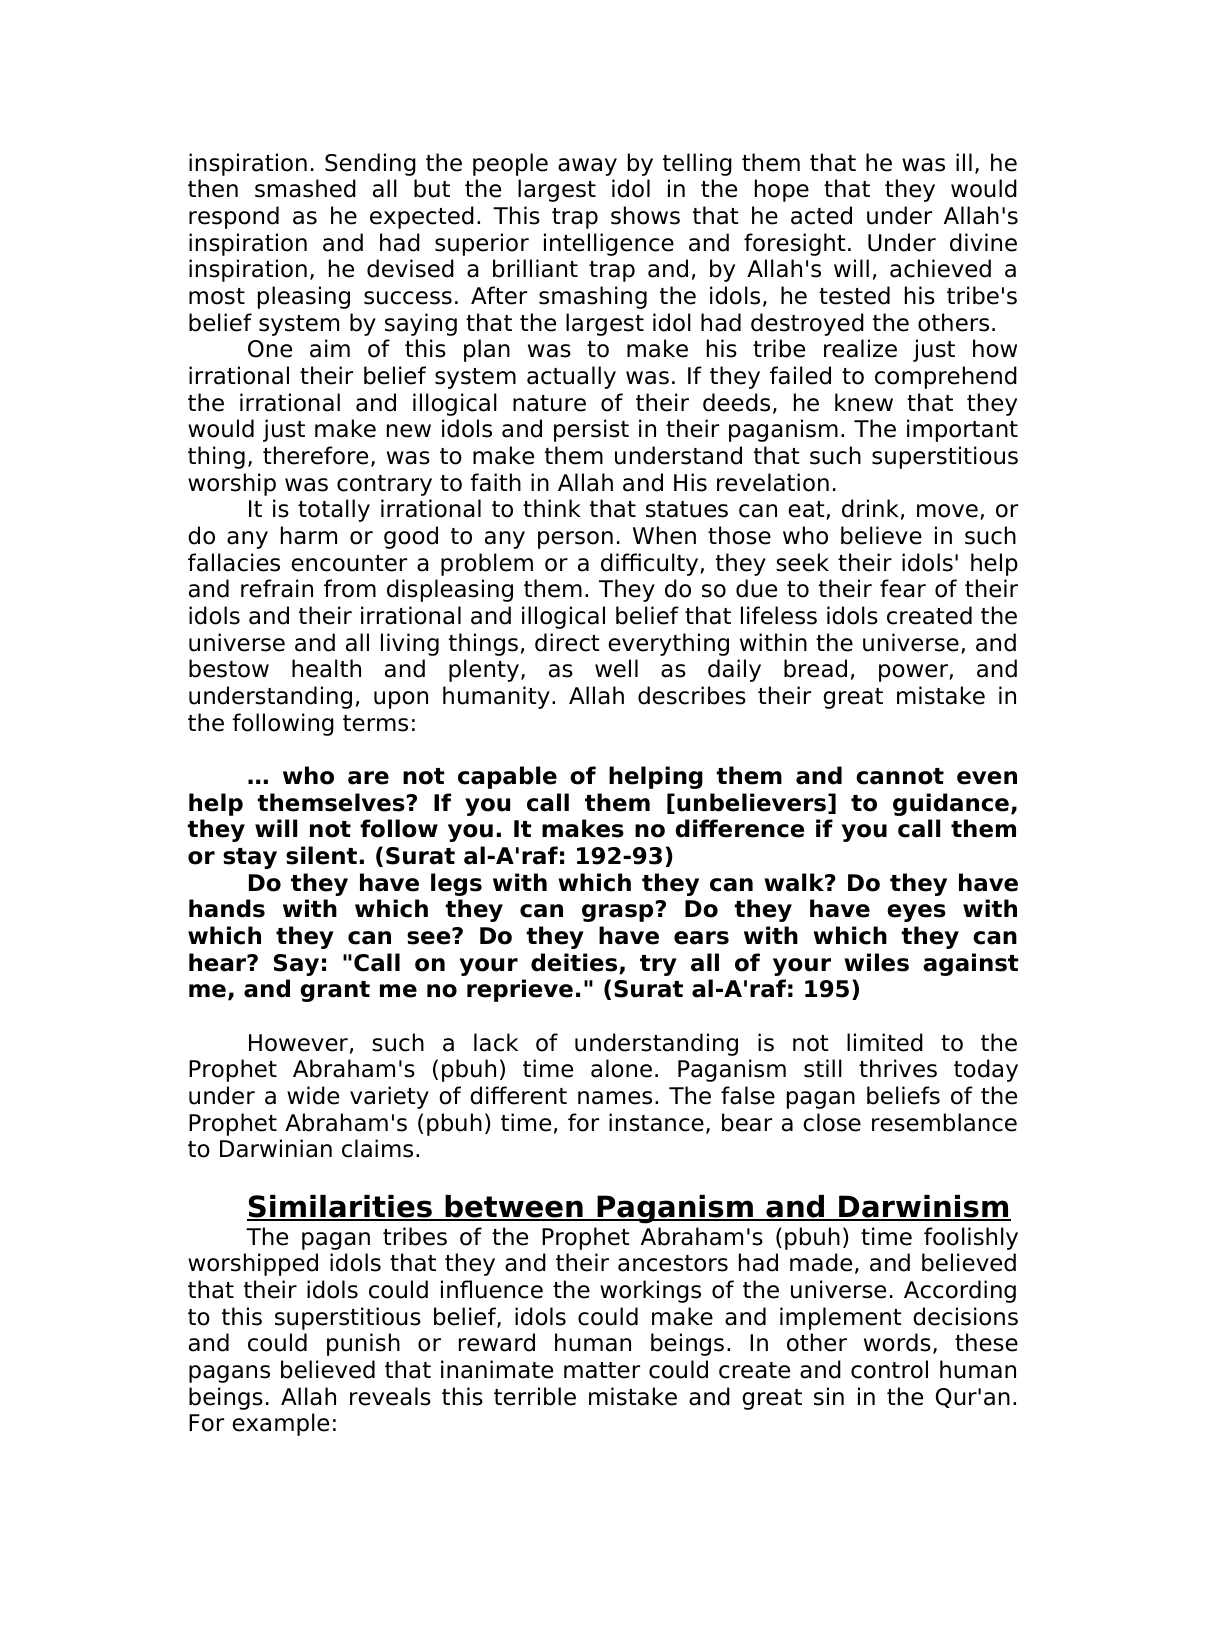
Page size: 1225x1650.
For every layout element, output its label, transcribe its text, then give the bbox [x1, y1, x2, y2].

text inspiration. Sending the people away by telling them that he was ill, he then smashed all but the largest idol in the hope that they would respond as he expected. This trap shows that he acted under Allah's inspiration and had superior intelligence and foresight. Under divine inspiration, he devised a brilliant trap and, by Allah's will, achieved a most pleasing success. After smashing the idols, he tested his tribe's belief system by saying that the largest idol had destroyed the others. [187, 150, 1020, 337]
text The pagan tribes of the Prophet Abraham's (pbuh) time foolishly worshipped idols that they and their ancestors had made, and believed that their idols could influence the workings of the universe. According to this superstitious belief, idols could make and implement decisions and could punish or reward human beings. In other words, these pagans believed that inanimate matter could create and control human beings. Allah reveals this terrible mistake and great sin in the Qur'an. For example: [187, 1224, 1020, 1437]
text It is totally irrational to think that statues can eat, drink, move, or do any harm or good to any person. When those who believe in such fallacies encounter a problem or a difficulty, they seek their idols' help and refrain from displeasing them. They do so due to their fear of their idols and their irrational and illogical belief that lifeless idols created the universe and all living things, direct everything within the universe, and bestow health and plenty, as well as daily bread, power, and understanding, upon humanity. Allah describes their great mistake in the following terms: [187, 497, 1020, 737]
text Do they have legs with which they can walk? Do they have hands with which they can grasp? Do they have eyes with which they can see? Do they have ears with which they can hear? Say: "Call on your deities, try all of your wiles against me, and grant me no reprieve." (Surat al-A'raf: 195) [187, 870, 1020, 1003]
text One aim of this plan was to make his tribe realize just how irrational their belief system actually was. If they failed to comprehend the irrational and illogical nature of their deeds, he knew that they would just make new idols and persist in their paganism. The important thing, therefore, was to make them understand that such superstitious worship was contrary to faith in Allah and His revelation. [187, 337, 1020, 497]
text … who are not capable of helping them and cannot even help themselves? If you call them [unbelievers] to guidance, they will not follow you. It makes no difference if you call them or stay silent. (Surat al-A'raf: 192-93) [187, 763, 1020, 870]
text However, such a lack of understanding is not limited to the Prophet Abraham's (pbuh) time alone. Paganism still thrives today under a wide variety of different names. The false pagan beliefs of the Prophet Abraham's (pbuh) time, for instance, bear a close resemblance to Darwinian claims. [187, 1030, 1020, 1163]
text Similarities between Paganism and Darwinism [187, 1190, 1020, 1224]
